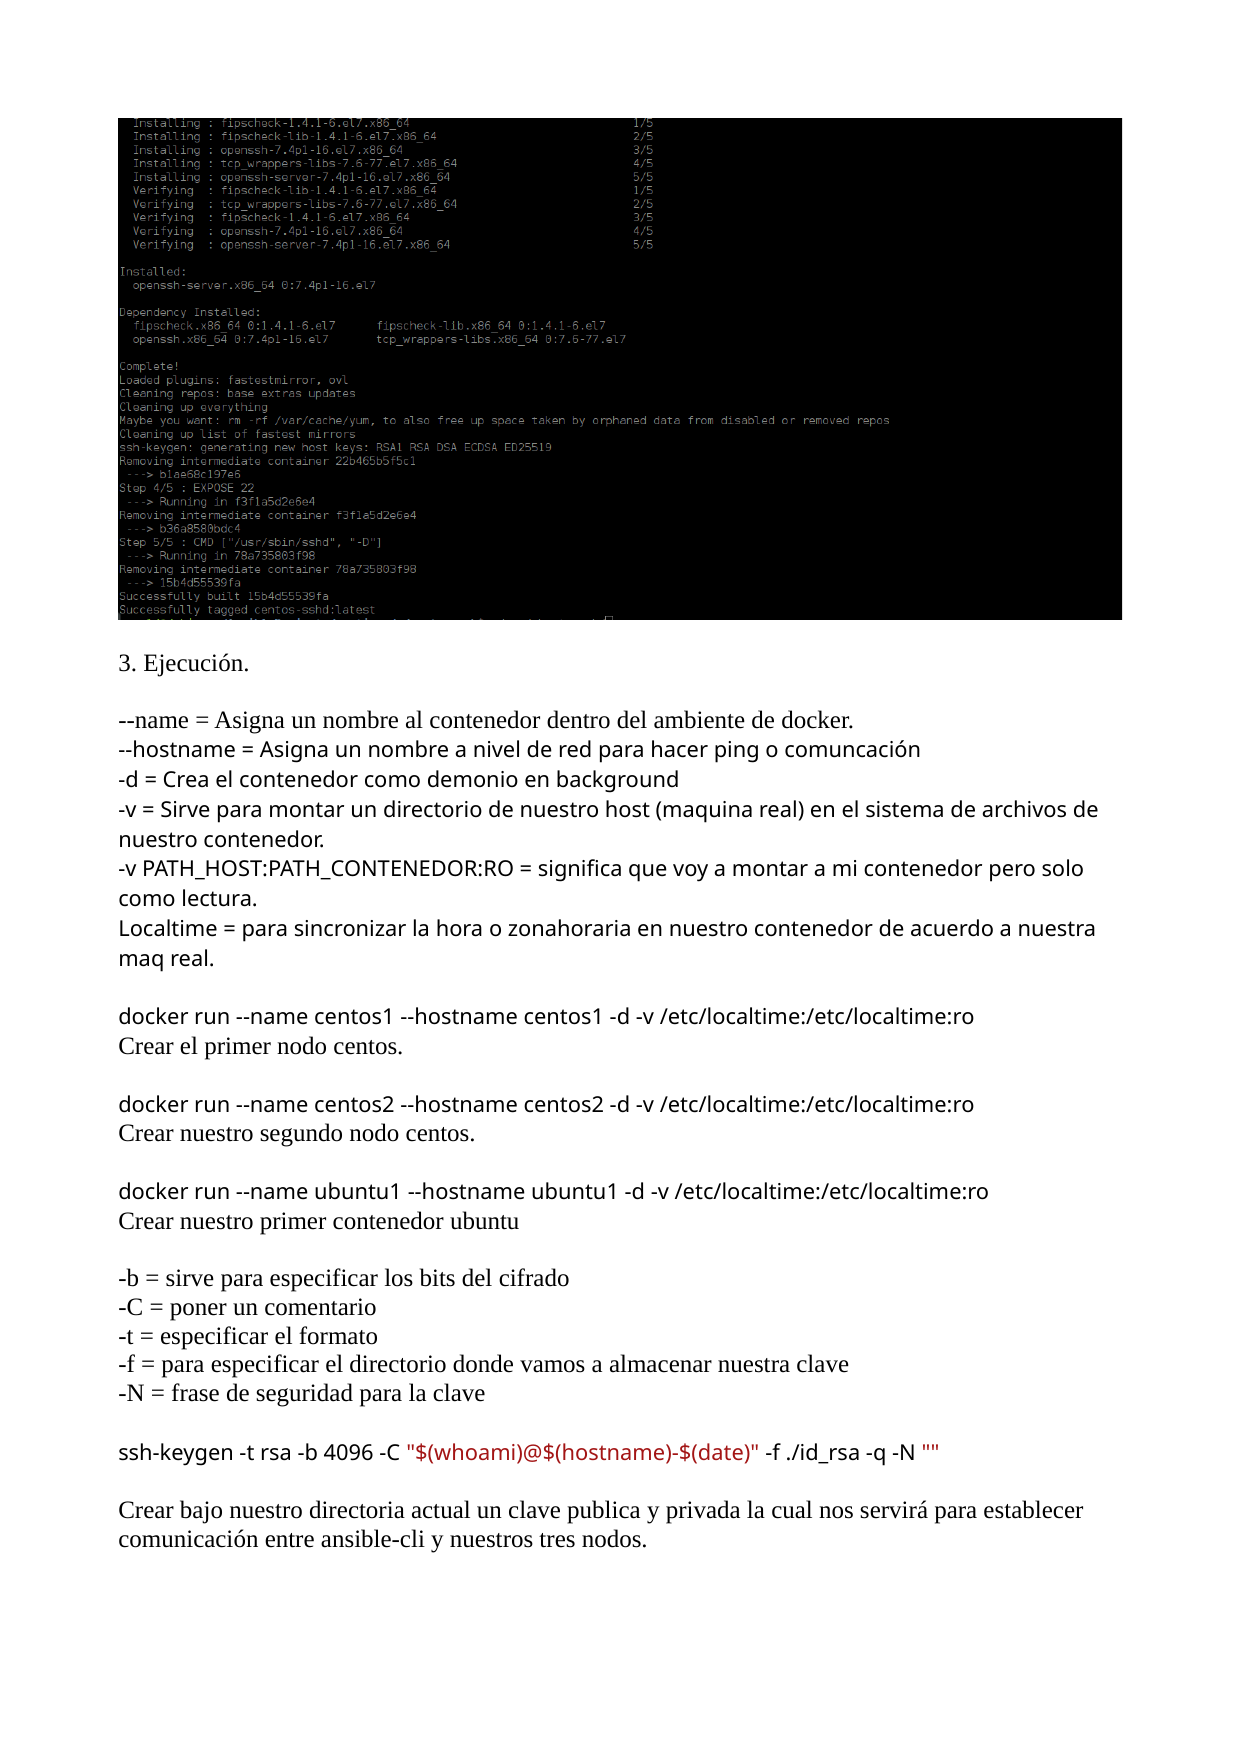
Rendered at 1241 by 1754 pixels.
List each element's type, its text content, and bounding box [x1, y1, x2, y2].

text ssh-keygen -t rsa -b 4096 -C "$(whoami)@$(hostname)-$(date)" -f ./id_rsa -q -N "" [118, 1437, 1122, 1467]
text -d = Crea el contenedor como demonio en background [118, 764, 1122, 794]
text --hostname = Asigna un nombre a nivel de red para hacer ping o comuncación [118, 734, 1122, 764]
text docker run --name centos2 --hostname centos2 -d -v /etc/localtime:/etc/localtime:ro [118, 1089, 1122, 1118]
text Crear nuestro segundo nodo centos. [118, 1118, 1122, 1147]
text Crear bajo nuestro directoria actual un clave publica y privada la cual nos servirá para establecer comunicación entre ansible-cli y nuestros tres nodos. [118, 1495, 1122, 1553]
text --name = Asigna un nombre al contenedor dentro del ambiente de docker. [118, 706, 1122, 734]
text -b = sirve para especificar los bits del cifrado [118, 1263, 1122, 1292]
text -C = poner un comentario [118, 1292, 1122, 1321]
text -t = especificar el formato [118, 1321, 1122, 1349]
text docker run --name ubuntu1 --hostname ubuntu1 -d -v /etc/localtime:/etc/localtime:ro [118, 1176, 1122, 1206]
text -v = Sirve para montar un directorio de nuestro host (maquina real) en el sistema de archivos de nuestro contenedor. [118, 794, 1122, 853]
text Crear nuestro primer contenedor ubuntu [118, 1206, 1122, 1234]
text 3. Ejecución. [118, 648, 1122, 677]
text docker run --name centos1 --hostname centos1 -d -v /etc/localtime:/etc/localtime:ro [118, 1001, 1122, 1031]
picture [118, 118, 1123, 620]
text -N = frase de seguridad para la clave [118, 1378, 1122, 1407]
text -f = para especificar el directorio donde vamos a almacenar nuestra clave [118, 1349, 1122, 1378]
text Crear el primer nodo centos. [118, 1031, 1122, 1060]
text -v PATH_HOST:PATH_CONTENEDOR:RO = significa que voy a montar a mi contenedor pero solo como lectura. [118, 853, 1122, 913]
text Localtime = para sincronizar la hora o zonahoraria en nuestro contenedor de acuerdo a nuestra maq real. [118, 913, 1122, 973]
